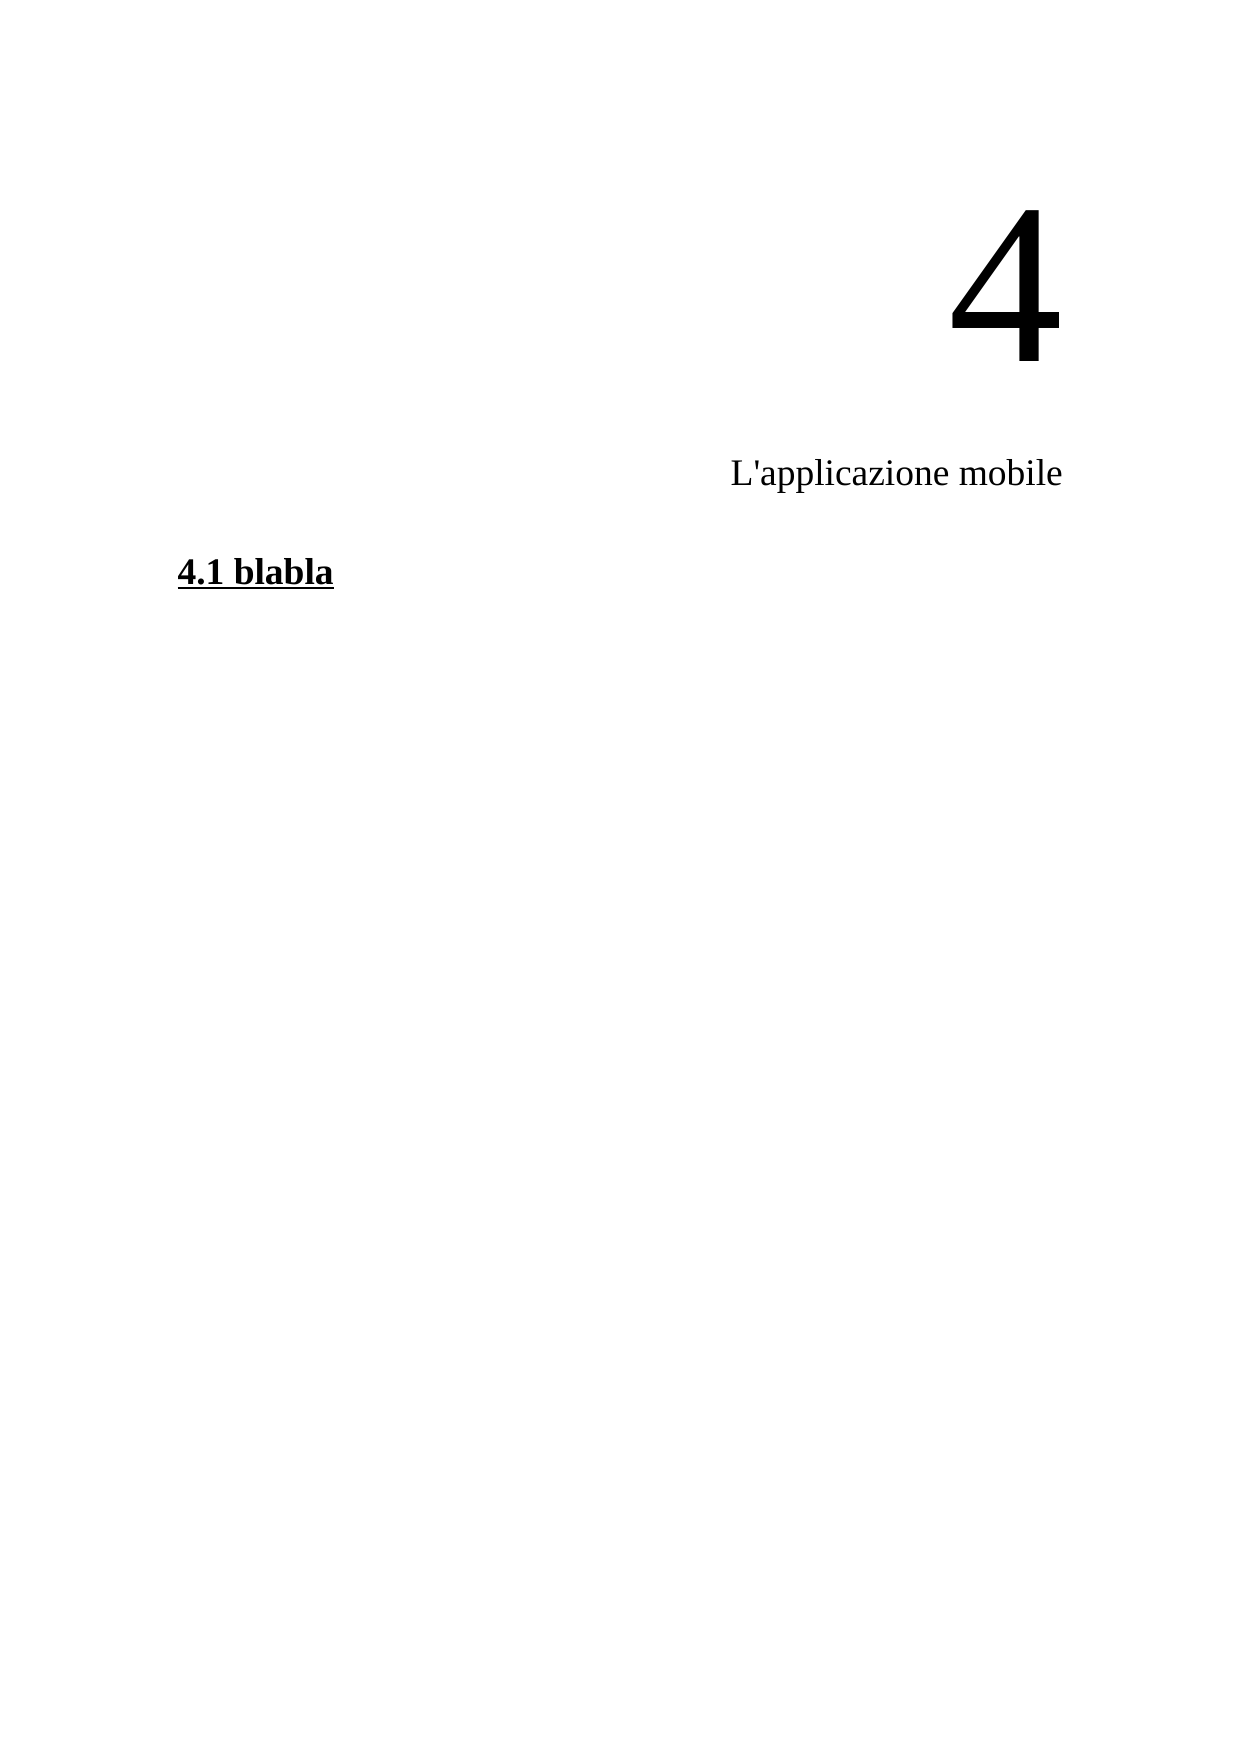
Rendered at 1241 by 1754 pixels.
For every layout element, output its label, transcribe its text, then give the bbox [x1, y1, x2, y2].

text 4.1 blabla [177, 550, 1063, 593]
text L'applicazione mobile [177, 451, 1063, 494]
text 4 [177, 148, 1063, 411]
